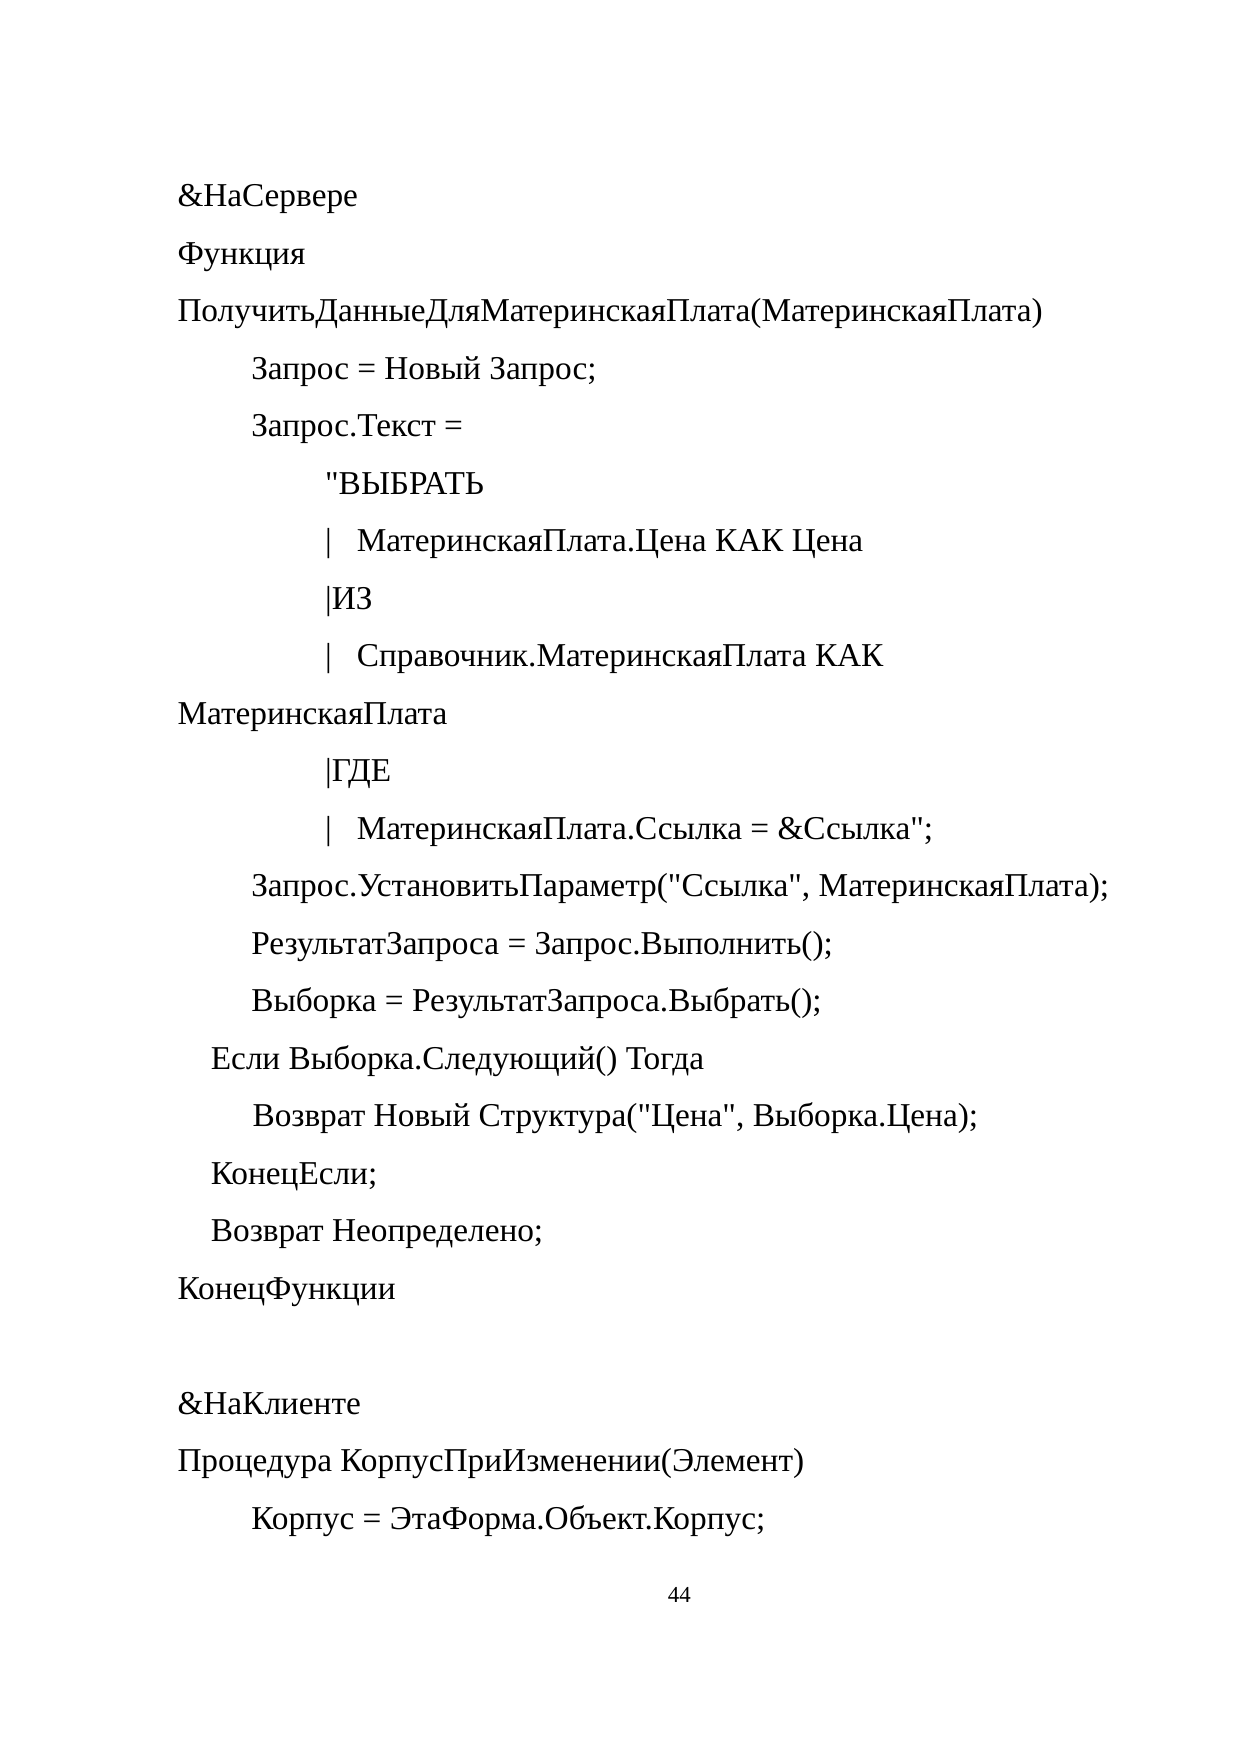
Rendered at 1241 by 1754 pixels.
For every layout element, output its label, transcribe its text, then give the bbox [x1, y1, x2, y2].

subtitle | Справочник.МатеринскаяПлата КАК МатеринскаяПлата [177, 636, 1152, 731]
subtitle Запрос = Новый Запрос; [177, 348, 1152, 386]
subtitle Функция ПолучитьДанныеДляМатеринскаяПлата(МатеринскаяПлата) [177, 233, 1152, 329]
subtitle КонецЕсли; [177, 1153, 1152, 1191]
subtitle Возврат Новый Структура("Цена", Выборка.Цена); [177, 1096, 1152, 1134]
subtitle &НаСервере [177, 176, 1152, 214]
subtitle Запрос.УстановитьПараметр("Ссылка", МатеринскаяПлата); [177, 866, 1152, 904]
subtitle Если Выборка.Следующий() Тогда [177, 1038, 1152, 1076]
subtitle |ИЗ [177, 578, 1152, 616]
subtitle |ГДЕ [177, 751, 1152, 789]
subtitle Возврат Неопределено; [177, 1211, 1152, 1249]
subtitle | МатеринскаяПлата.Цена КАК Цена [177, 521, 1152, 559]
subtitle Корпус = ЭтаФорма.Объект.Корпус; [177, 1498, 1152, 1536]
subtitle "ВЫБРАТЬ [177, 463, 1152, 501]
subtitle Запрос.Текст = [177, 406, 1152, 444]
subtitle &НаКлиенте [177, 1383, 1152, 1421]
subtitle РезультатЗапроса = Запрос.Выполнить(); [177, 923, 1152, 961]
subtitle | МатеринскаяПлата.Ссылка = &Ссылка"; [177, 808, 1152, 846]
subtitle Выборка = РезультатЗапроса.Выбрать(); [177, 981, 1152, 1019]
subtitle Процедура КорпусПриИзменении(Элемент) [177, 1441, 1152, 1479]
subtitle КонецФункции [177, 1268, 1152, 1306]
